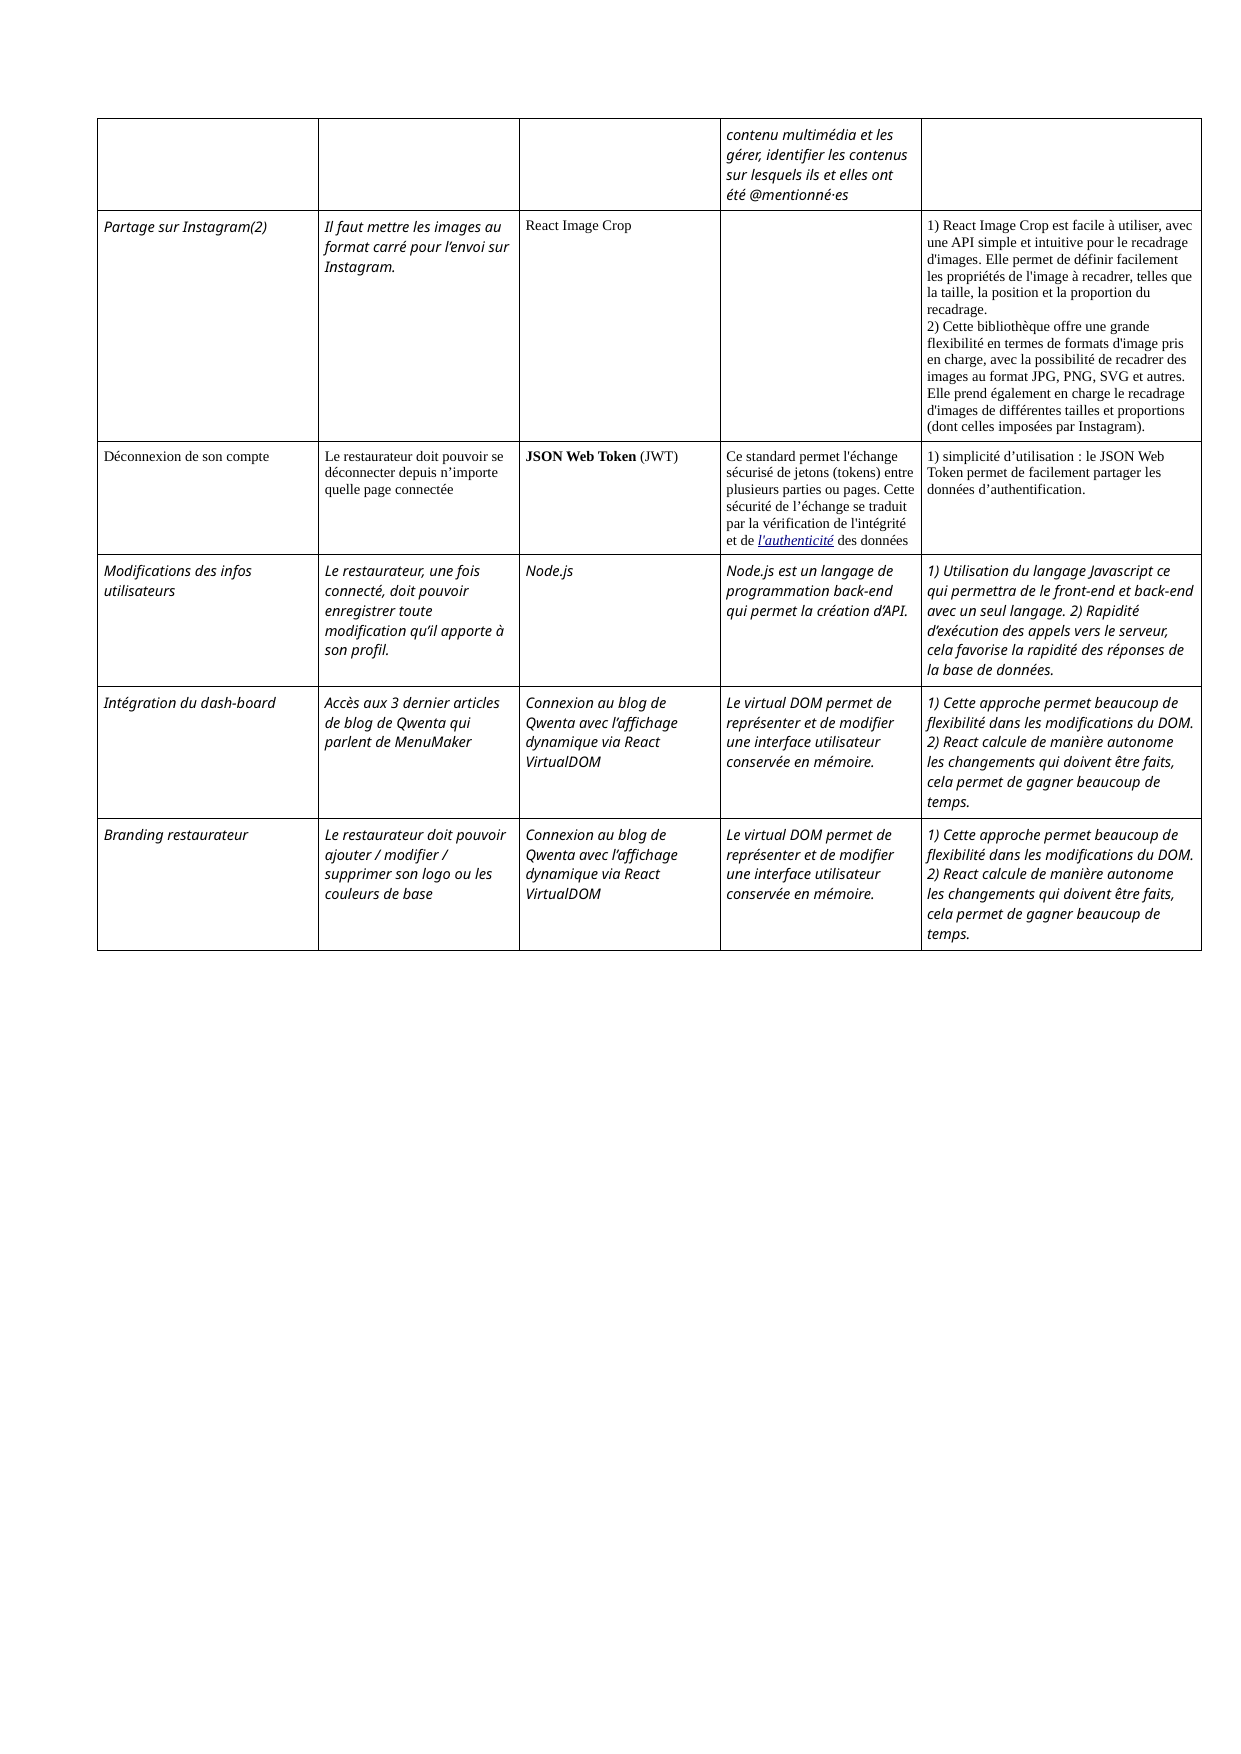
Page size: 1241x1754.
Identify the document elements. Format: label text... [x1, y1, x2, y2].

table_cell JSON Web Token (JWT) [520, 442, 720, 554]
table_cell Ce standard permet l'échange sécurisé de jetons (tokens) entre plusieurs parties ou pages. Cette sécurité de l’échange se traduit par la vérification de l'intégrité et de l'authenticité des données [721, 442, 921, 554]
table_cell Le virtual DOM permet de représenter et de modifier une interface utilisateur conservée en mémoire. [721, 687, 921, 818]
table_cell Connexion au blog de Qwenta avec l’affichage dynamique via React VirtualDOM [520, 687, 720, 818]
table_header [98, 119, 318, 210]
table_cell Le restaurateur doit pouvoir ajouter / modifier / supprimer son logo ou les couleurs de base [319, 819, 519, 949]
table_cell Partage sur Instagram(2) [98, 211, 318, 441]
table_cell Accès aux 3 dernier articles de blog de Qwenta qui parlent de MenuMaker [319, 687, 519, 818]
table_cell Le restaurateur doit pouvoir se déconnecter depuis n’importe quelle page connectée [319, 442, 519, 554]
table_cell Branding restaurateur [98, 819, 318, 949]
table_header [319, 119, 519, 210]
table_cell Déconnexion de son compte [98, 442, 318, 554]
table_header contenu multimédia et les gérer, identifier les contenus sur lesquels ils et elles ont été @mentionné·es [721, 119, 921, 210]
table_cell Il faut mettre les images au format carré pour l’envoi sur Instagram. [319, 211, 519, 441]
table_cell Node.js [520, 555, 720, 686]
table_header [922, 119, 1201, 210]
table_cell Intégration du dash-board [98, 687, 318, 818]
table_cell Le restaurateur, une fois connecté, doit pouvoir enregistrer toute modification qu’il apporte à son profil. [319, 555, 519, 686]
table_header [520, 119, 720, 210]
table_cell Node.js est un langage de programmation back-end qui permet la création d’API. [721, 555, 921, 686]
table_cell Connexion au blog de Qwenta avec l’affichage dynamique via React VirtualDOM [520, 819, 720, 949]
table_cell 1) React Image Crop est facile à utiliser, avec une API simple et intuitive pour le recadrage d'images. Elle permet de définir facilement les propriétés de l'image à recadrer, telles que la taille, la position et la proportion du recadrage. 2) Cette bibliothèque offre une grande flexibilité en termes de formats d'image pris en charge, avec la possibilité de recadrer des images au format JPG, PNG, SVG et autres. Elle prend également en charge le recadrage d'images de différentes tailles et proportions (dont celles imposées par Instagram). [922, 211, 1201, 441]
table_cell 1) Utilisation du langage Javascript ce qui permettra de le front-end et back-end avec un seul langage. 2) Rapidité d’exécution des appels vers le serveur, cela favorise la rapidité des réponses de la base de données. [922, 555, 1201, 686]
table_cell 1) simplicité d’utilisation : le JSON Web Token permet de facilement partager les données d’authentification. [922, 442, 1201, 554]
table_cell [721, 211, 921, 441]
table_cell 1) Cette approche permet beaucoup de flexibilité dans les modifications du DOM. 2) React calcule de manière autonome les changements qui doivent être faits, cela permet de gagner beaucoup de temps. [922, 687, 1201, 818]
table_cell 1) Cette approche permet beaucoup de flexibilité dans les modifications du DOM. 2) React calcule de manière autonome les changements qui doivent être faits, cela permet de gagner beaucoup de temps. [922, 819, 1201, 949]
table_cell Modifications des infos utilisateurs [98, 555, 318, 686]
table_cell Le virtual DOM permet de représenter et de modifier une interface utilisateur conservée en mémoire. [721, 819, 921, 949]
table_cell React Image Crop [520, 211, 720, 441]
